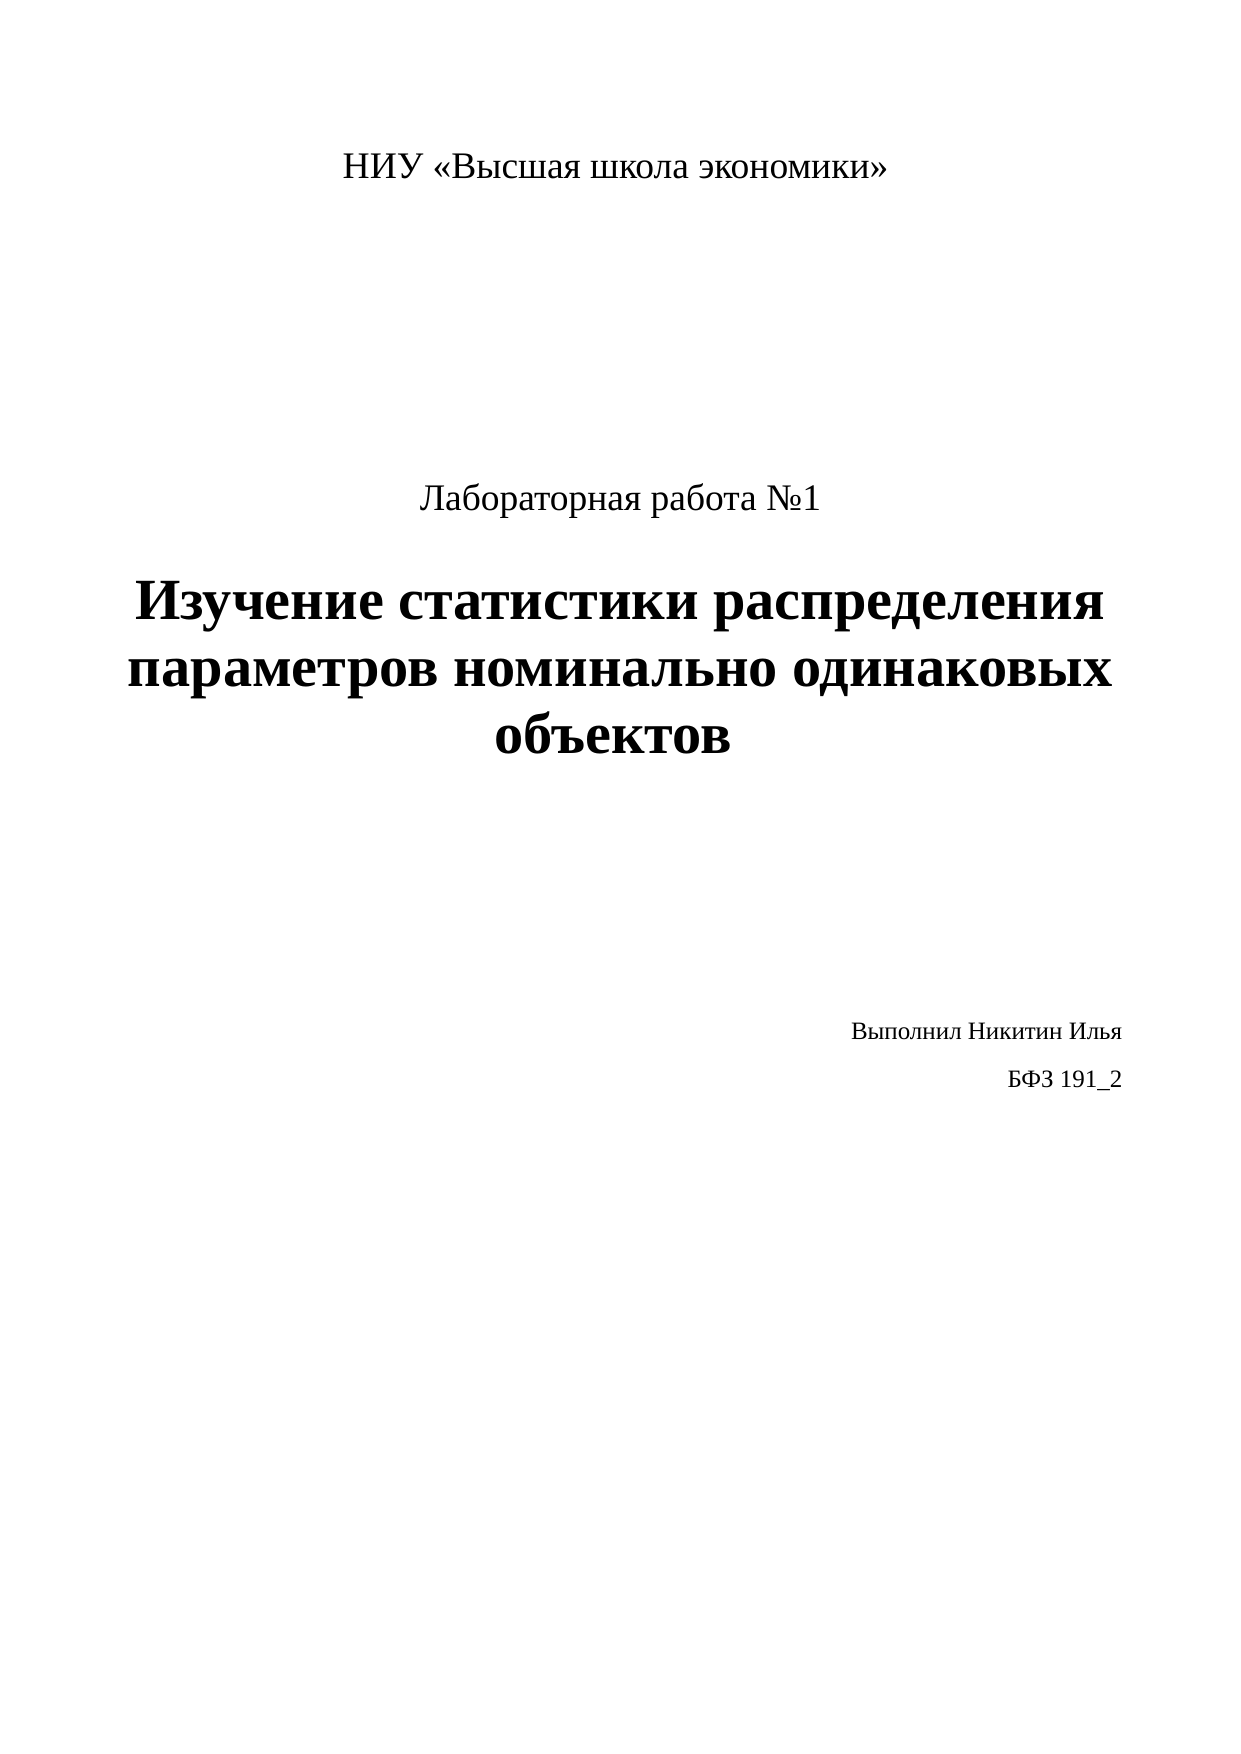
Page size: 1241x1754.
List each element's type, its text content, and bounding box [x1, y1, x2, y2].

text Выполнил Никитин Илья [118, 1016, 1122, 1045]
text БФЗ 191_2 [118, 1064, 1122, 1093]
title Изучение статистики распределения параметров номинально одинаковых объектов [118, 564, 1122, 766]
text Лабораторная работа №1 [118, 475, 1122, 518]
title НИУ «Высшая школа экономики» [118, 143, 1122, 186]
